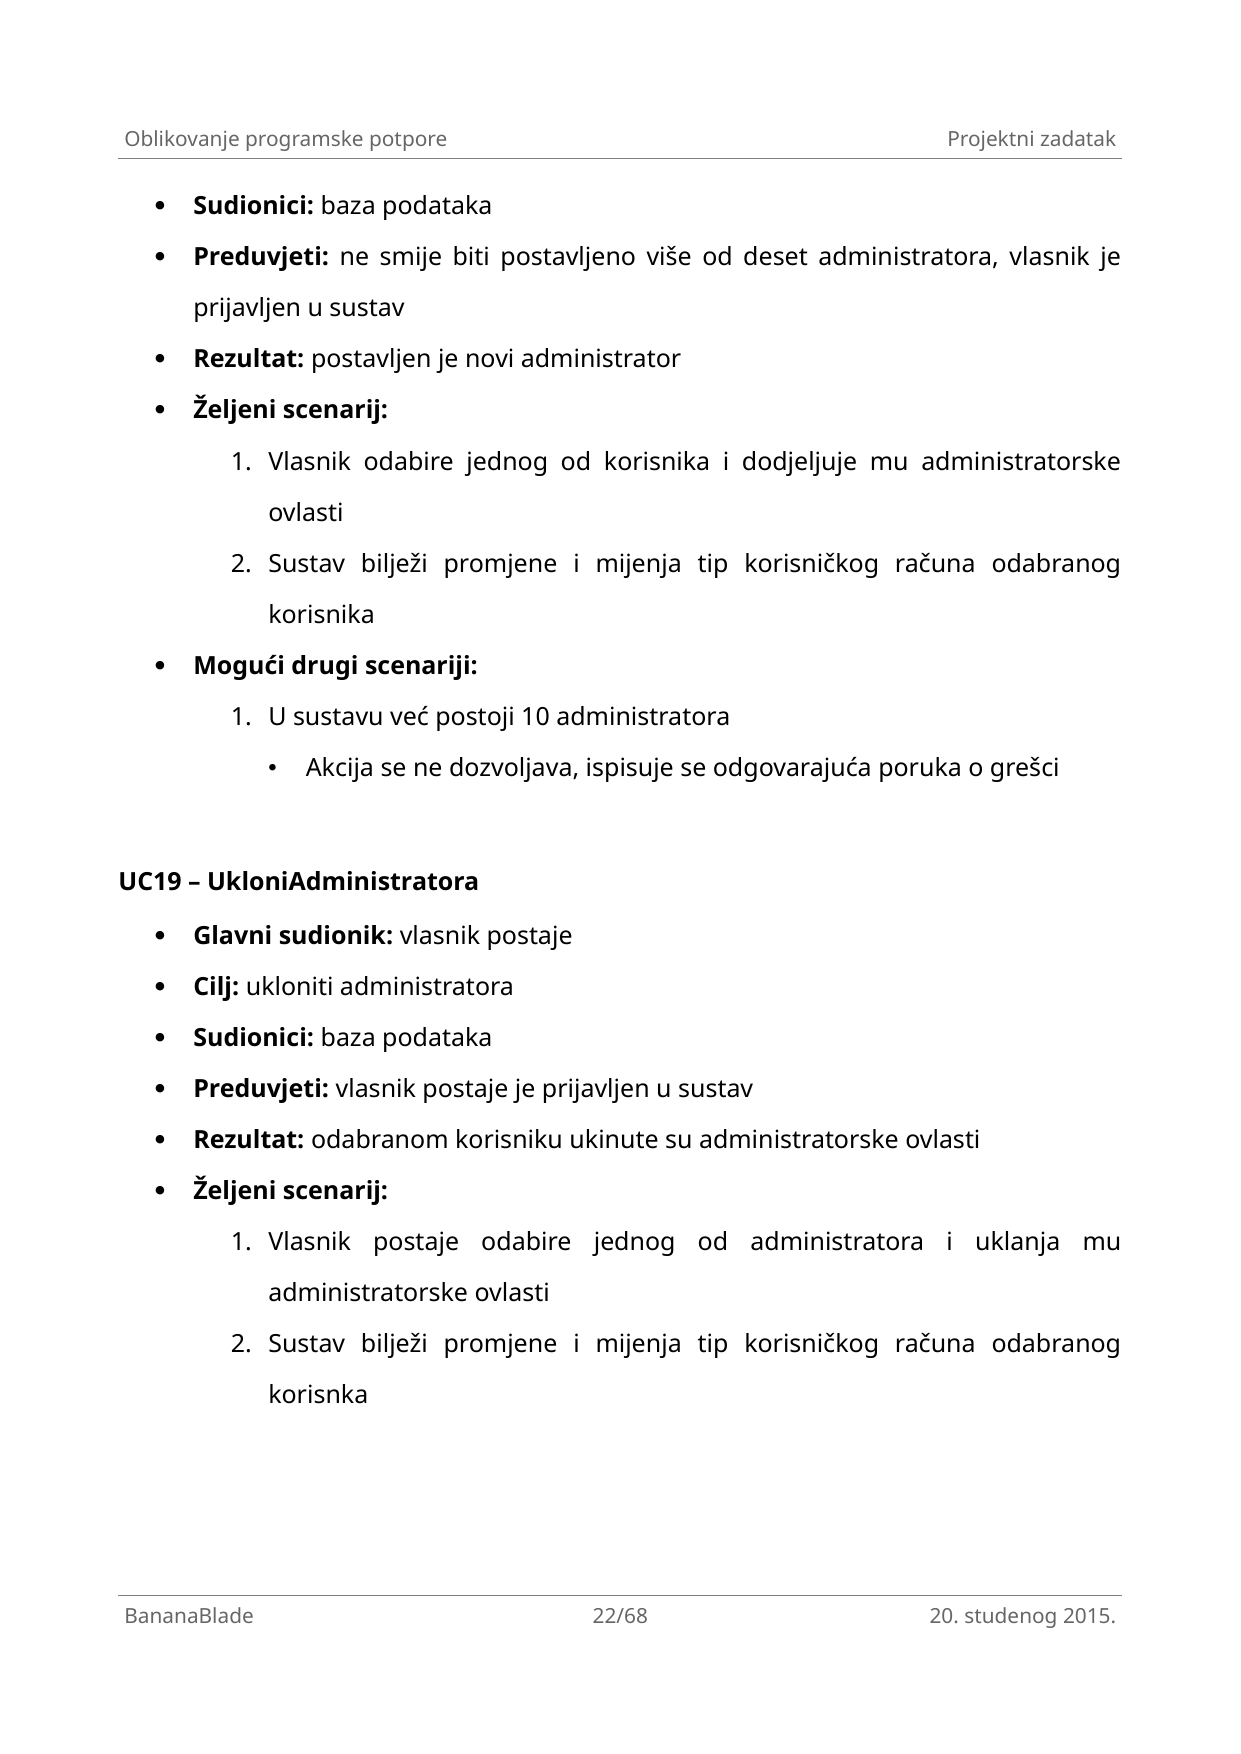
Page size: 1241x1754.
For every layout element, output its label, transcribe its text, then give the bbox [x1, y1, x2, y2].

list Mogući drugi scenariji: [156, 647, 1122, 681]
list Rezultat: odabranom korisniku ukinute su administratorske ovlasti [156, 1122, 1122, 1156]
list Sudionici: baza podataka [156, 1019, 1122, 1053]
list Vlasnik postaje odabire jednog od administratora i uklanja mu administratorske ovlasti [231, 1224, 1122, 1309]
list Cilj: ukloniti administratora [156, 968, 1122, 1002]
list Sudionici: baza podataka [156, 188, 1122, 222]
list Akcija se ne dozvoljava, ispisuje se odgovarajuća poruka o grešci [268, 749, 1122, 783]
list Željeni scenarij: [156, 392, 1122, 426]
list U sustavu već postoji 10 administratora [231, 698, 1122, 732]
list Rezultat: postavljen je novi administrator [156, 341, 1122, 375]
list Željeni scenarij: [156, 1173, 1122, 1207]
list Glavni sudionik: vlasnik postaje [156, 917, 1122, 951]
list Preduvjeti: vlasnik postaje je prijavljen u sustav [156, 1071, 1122, 1104]
list Sustav bilježi promjene i mijenja tip korisničkog računa odabranog korisnika [231, 545, 1122, 630]
subtitle UC19 – UkloniAdministratora [118, 864, 1122, 898]
list Vlasnik odabire jednog od korisnika i dodjeljuje mu administratorske ovlasti [231, 443, 1122, 528]
list Preduvjeti: ne smije biti postavljeno više od deset administratora, vlasnik je prijavljen u sustav [156, 239, 1122, 324]
list Sustav bilježi promjene i mijenja tip korisničkog računa odabranog korisnka [231, 1326, 1122, 1411]
